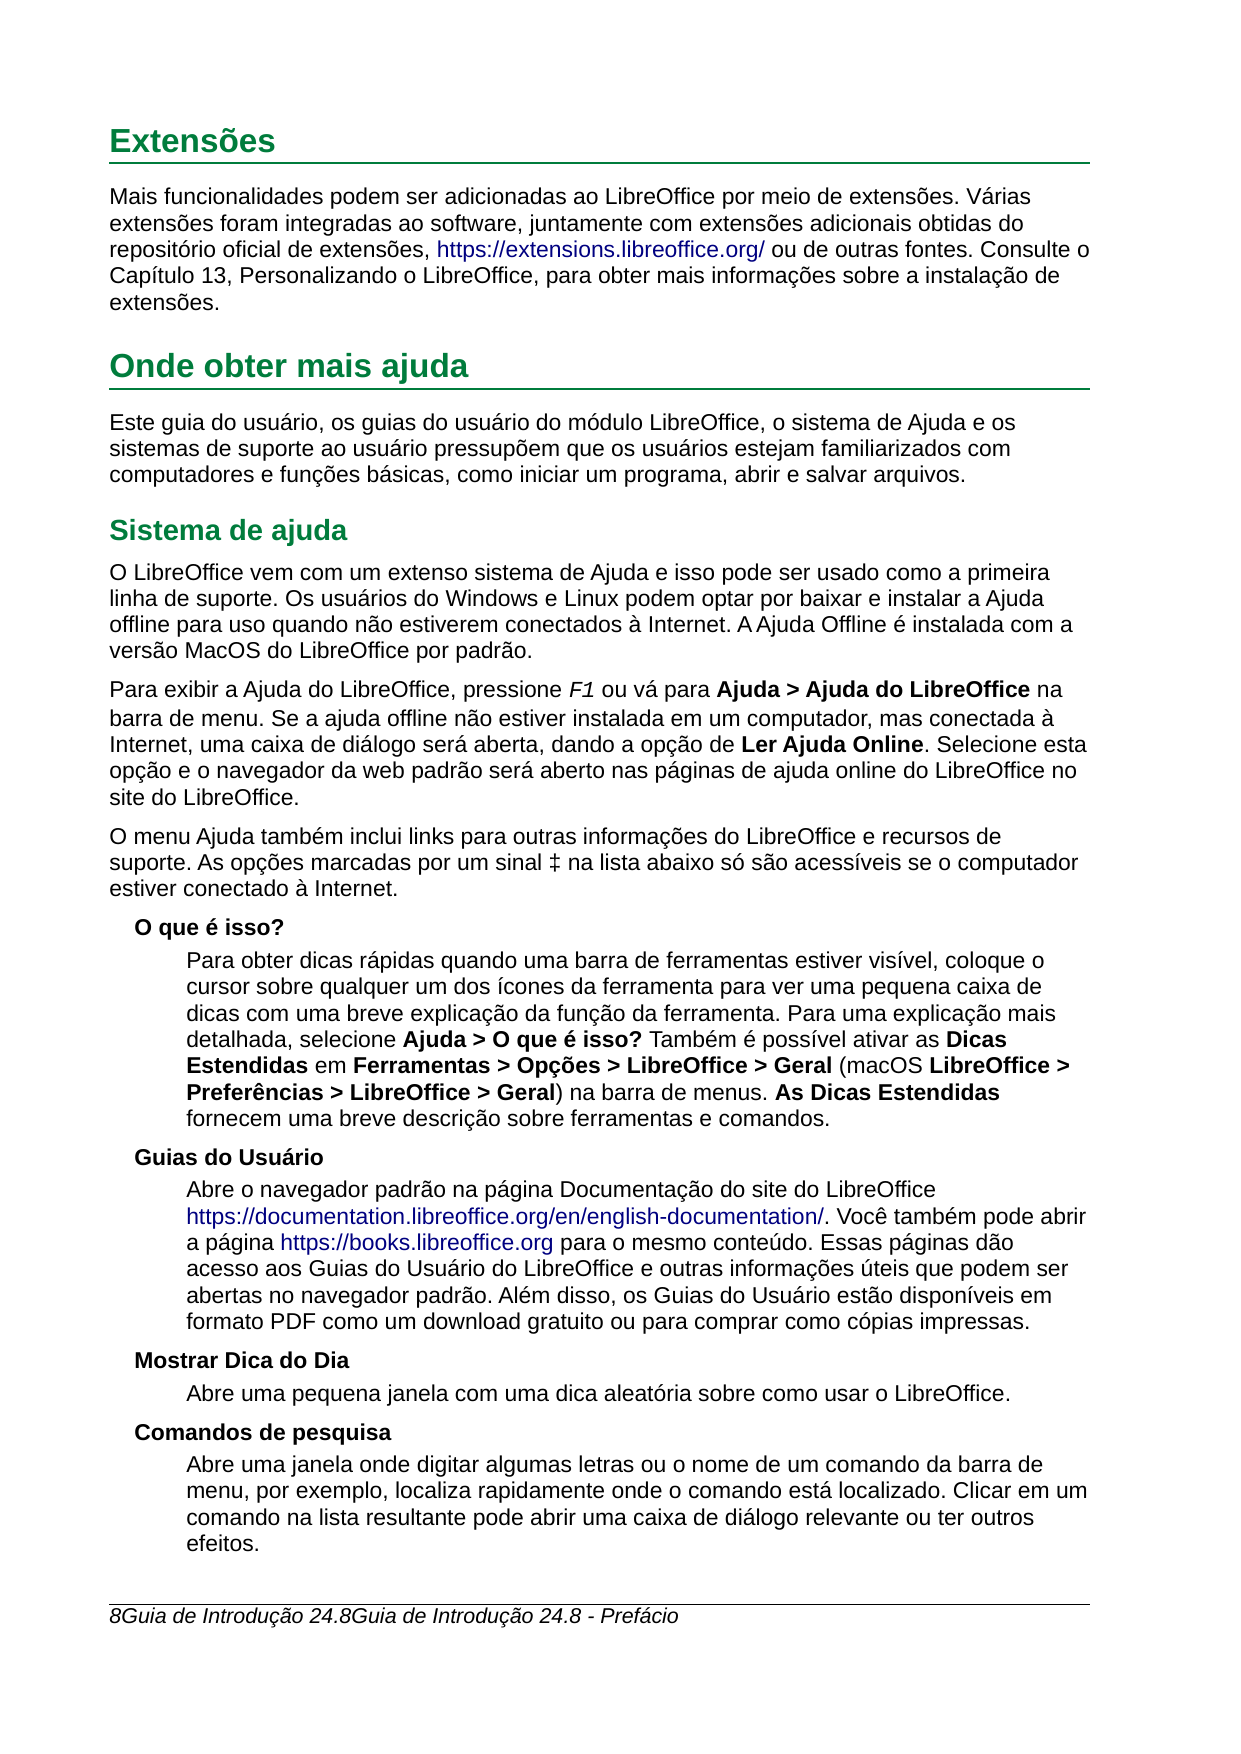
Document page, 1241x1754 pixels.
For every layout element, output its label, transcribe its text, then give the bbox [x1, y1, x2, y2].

text Abre uma janela onde digitar algumas letras ou o nome de um comando da barra de menu, por exemplo, localiza rapidamente onde o comando está localizado. Clicar em um comando na lista resultante pode abrir uma caixa de diálogo relevante ou ter outros efeitos. [186, 1451, 1090, 1556]
subtitle Onde obter mais ajuda [109, 346, 1090, 388]
text Comandos de pesquisa [134, 1418, 1090, 1445]
text O que é isso? [134, 914, 1090, 941]
text Mais funcionalidades podem ser adicionadas ao LibreOffice por meio de extensões. Várias extensões foram integradas ao software, juntamente com extensões adicionais obtidas do repositório oficial de extensões, https://extensions.libreoffice.org/ ou de outras fontes. Consulte o Capítulo 13, Personalizando o LibreOffice, para obter mais informações sobre a instalação de extensões. [109, 183, 1090, 315]
text Abre o navegador padrão na página Documentação do site do LibreOffice https://documentation.libreoffice.org/en/english-documentation/. Você também pode abrir a página https://books.libreoffice.org para o mesmo conteúdo. Essas páginas dão acesso aos Guias do Usuário do LibreOffice e outras informações úteis que podem ser abertas no navegador padrão. Além disso, os Guias do Usuário estão disponíveis em formato PDF como um download gratuito ou para comprar como cópias impressas. [186, 1176, 1090, 1334]
text Guias do Usuário [134, 1144, 1090, 1170]
text Este guia do usuário, os guias do usuário do módulo LibreOffice, o sistema de Ajuda e os sistemas de suporte ao usuário pressupõem que os usuários estejam familiarizados com computadores e funções básicas, como iniciar um programa, abrir e salvar arquivos. [109, 409, 1090, 488]
subtitle Sistema de ajuda [109, 512, 1090, 546]
text Para exibir a Ajuda do LibreOffice, pressione F1 ou vá para Ajuda > Ajuda do LibreOffice na barra de menu. Se a ajuda offline não estiver instalada em um computador, mas conectada à Internet, uma caixa de diálogo será aberta, dando a opção de Ler Ajuda Online. Selecione esta opção e o navegador da web padrão será aberto nas páginas de ajuda online do LibreOffice no site do LibreOffice. [109, 676, 1090, 810]
text Mostrar Dica do Dia [134, 1347, 1090, 1373]
text O LibreOffice vem com um extenso sistema de Ajuda e isso pode ser usado como a primeira linha de suporte. Os usuários do Windows e Linux podem optar por baixar e instalar a Ajuda offline para uso quando não estiverem conectados à Internet. A Ajuda Offline é instalada com a versão MacOS do LibreOffice por padrão. [109, 558, 1090, 664]
list O menu Ajuda também inclui links para outras informações do LibreOffice e recursos de suporte. As opções marcadas por um sinal ‡ na lista abaixo só são acessíveis se o computador estiver conectado à Internet. [109, 823, 1090, 902]
subtitle Extensões [109, 121, 1090, 162]
text Para obter dicas rápidas quando uma barra de ferramentas estiver visível, coloque o cursor sobre qualquer um dos ícones da ferramenta para ver uma pequena caixa de dicas com uma breve explicação da função da ferramenta. Para uma explicação mais detalhada, selecione Ajuda > O que é isso? Também é possível ativar as Dicas Estendidas em Ferramentas > Opções > LibreOffice > Geral (macOS LibreOffice > Preferências > LibreOffice > Geral) na barra de menus. As Dicas Estendidas fornecem uma breve descrição sobre ferramentas e comandos. [186, 947, 1090, 1131]
text Abre uma pequena janela com uma dica aleatória sobre como usar o LibreOffice. [186, 1379, 1090, 1406]
